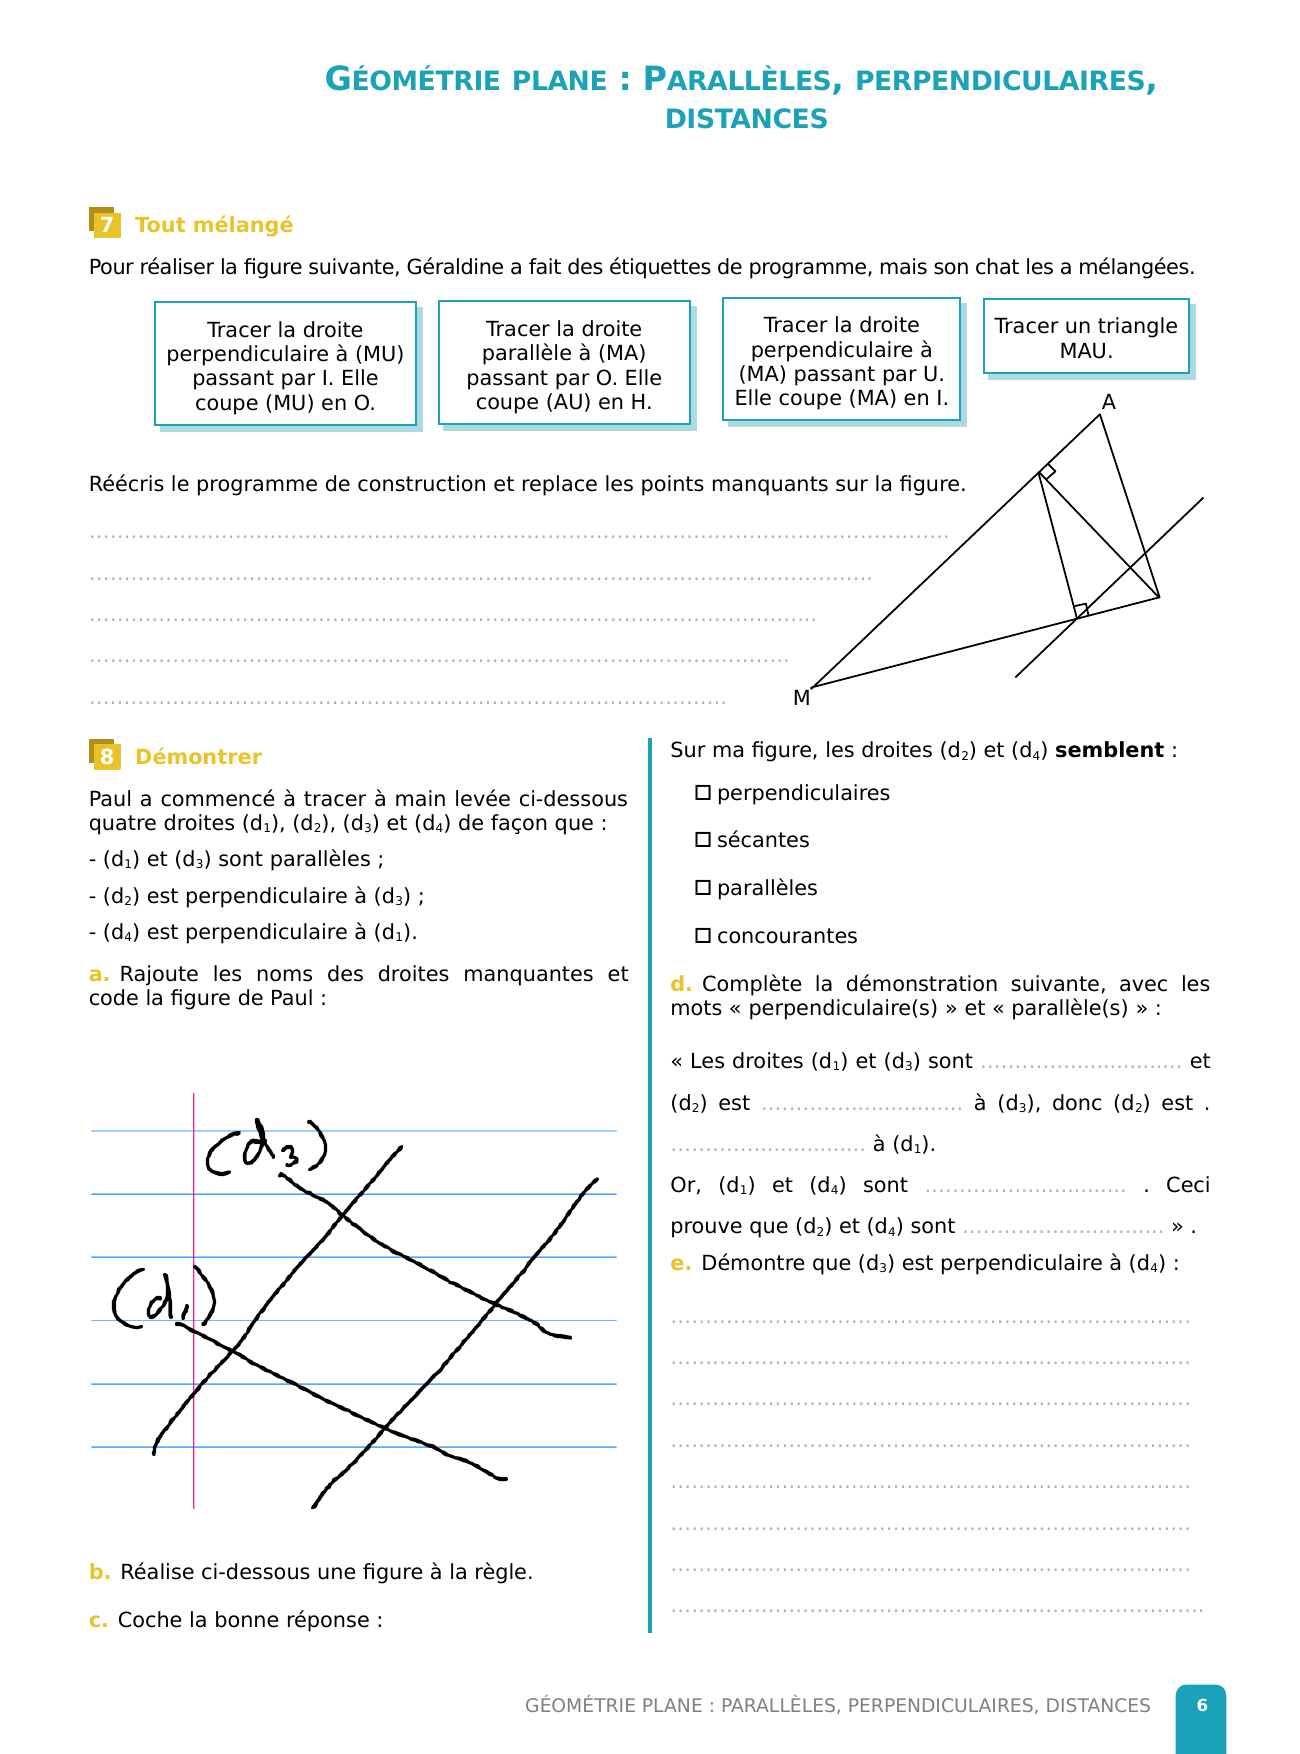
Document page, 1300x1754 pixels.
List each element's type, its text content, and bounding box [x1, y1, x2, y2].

text - (d2) est perpendiculaire à (d3) ; [88, 884, 629, 908]
list Rajoute les noms des droites manquantes et code la figure de Paul : [88, 962, 629, 1010]
list Coche la bonne réponse : [88, 1608, 629, 1632]
text [1070, 502, 1140, 544]
text « Les droites (d1) et (d3) sont .…………................. et (d2) est .…………................. à (d3), donc (d2) est .…………................. à (d1). [670, 1032, 1211, 1156]
text Sur ma figure, les droites (d2) et (d4) semblent : [670, 738, 1211, 763]
subtitle Démontrer [88, 738, 629, 769]
text [880, 585, 1075, 626]
text ……………………………………………………………………………………………………………. [88, 502, 1005, 544]
text [836, 626, 1041, 668]
text [1048, 502, 1105, 544]
text …………………………………………………………………………………………………………………………………………………………………………………………………………………………………………………………………………………………………………………………………………………………………………………………………………………………………………………………………………………………………………………………………………………….. [670, 1287, 1211, 1617]
text [1158, 502, 1211, 544]
text ……………………………………………………………………………………….. [88, 626, 875, 668]
text Tracer la droite perpendiculaire à (MA) passant par U. Elle coupe (MA) en I. [733, 313, 950, 411]
text [1147, 544, 1211, 585]
text Paul a commencé à tracer à main levée ci-dessous quatre droites (d1), (d2), (d3) et (d4) de façon que : [88, 787, 629, 836]
text [1070, 585, 1109, 605]
text [1130, 502, 1196, 544]
subtitle Tout mélangé [114, 207, 1211, 237]
text Or, (d1) et (d4) sont .…………................. . Ceci prouve que (d2) et (d4) sont .…………................. » . [670, 1156, 1211, 1239]
list sécantes [693, 828, 1211, 853]
text Pour réaliser la figure suivante, Géraldine a fait des étiquettes de programme, mais son chat les a mélangées. [88, 255, 1211, 279]
text [1120, 472, 1211, 496]
text …………………………………………………………………………………………... [88, 585, 918, 626]
list perpendiculaires [693, 781, 1211, 805]
text [966, 502, 1056, 544]
text [923, 544, 1066, 585]
list Démontre que (d3) est perpendiculaire à (d4) : [670, 1251, 1211, 1275]
picture [91, 1093, 617, 1509]
text [895, 626, 1066, 668]
list parallèles [693, 876, 1211, 900]
text Tracer la droite perpendiculaire à (MU) passant par I. Elle coupe (MU) en O. [165, 318, 406, 415]
text Réécris le programme de construction et replace les points manquants sur la figure. [88, 472, 1036, 496]
text - (d1) et (d3) sont parallèles ; [88, 847, 629, 872]
text Tracer la droite parallèle à (MA) passant par O. Elle coupe (AU) en H. [448, 317, 680, 414]
text [1028, 626, 1211, 668]
text ……………………………………………………………………………….. [88, 668, 1211, 709]
text [1059, 544, 1128, 585]
text [985, 300, 1188, 372]
text [1072, 585, 1211, 626]
text ………………………………………………………………………………………………….. [88, 544, 961, 585]
text Tracer un triangle MAU. [993, 314, 1179, 363]
list Réalise ci-dessous une figure à la règle. [88, 1560, 629, 1584]
list Complète la démonstration suivante, avec les mots « perpendiculaire(s) » et « parallèle(s) » : [670, 972, 1211, 1020]
text [1048, 472, 1125, 496]
list concourantes [693, 924, 1211, 948]
text - (d4) est perpendiculaire à (d1). [88, 920, 629, 944]
